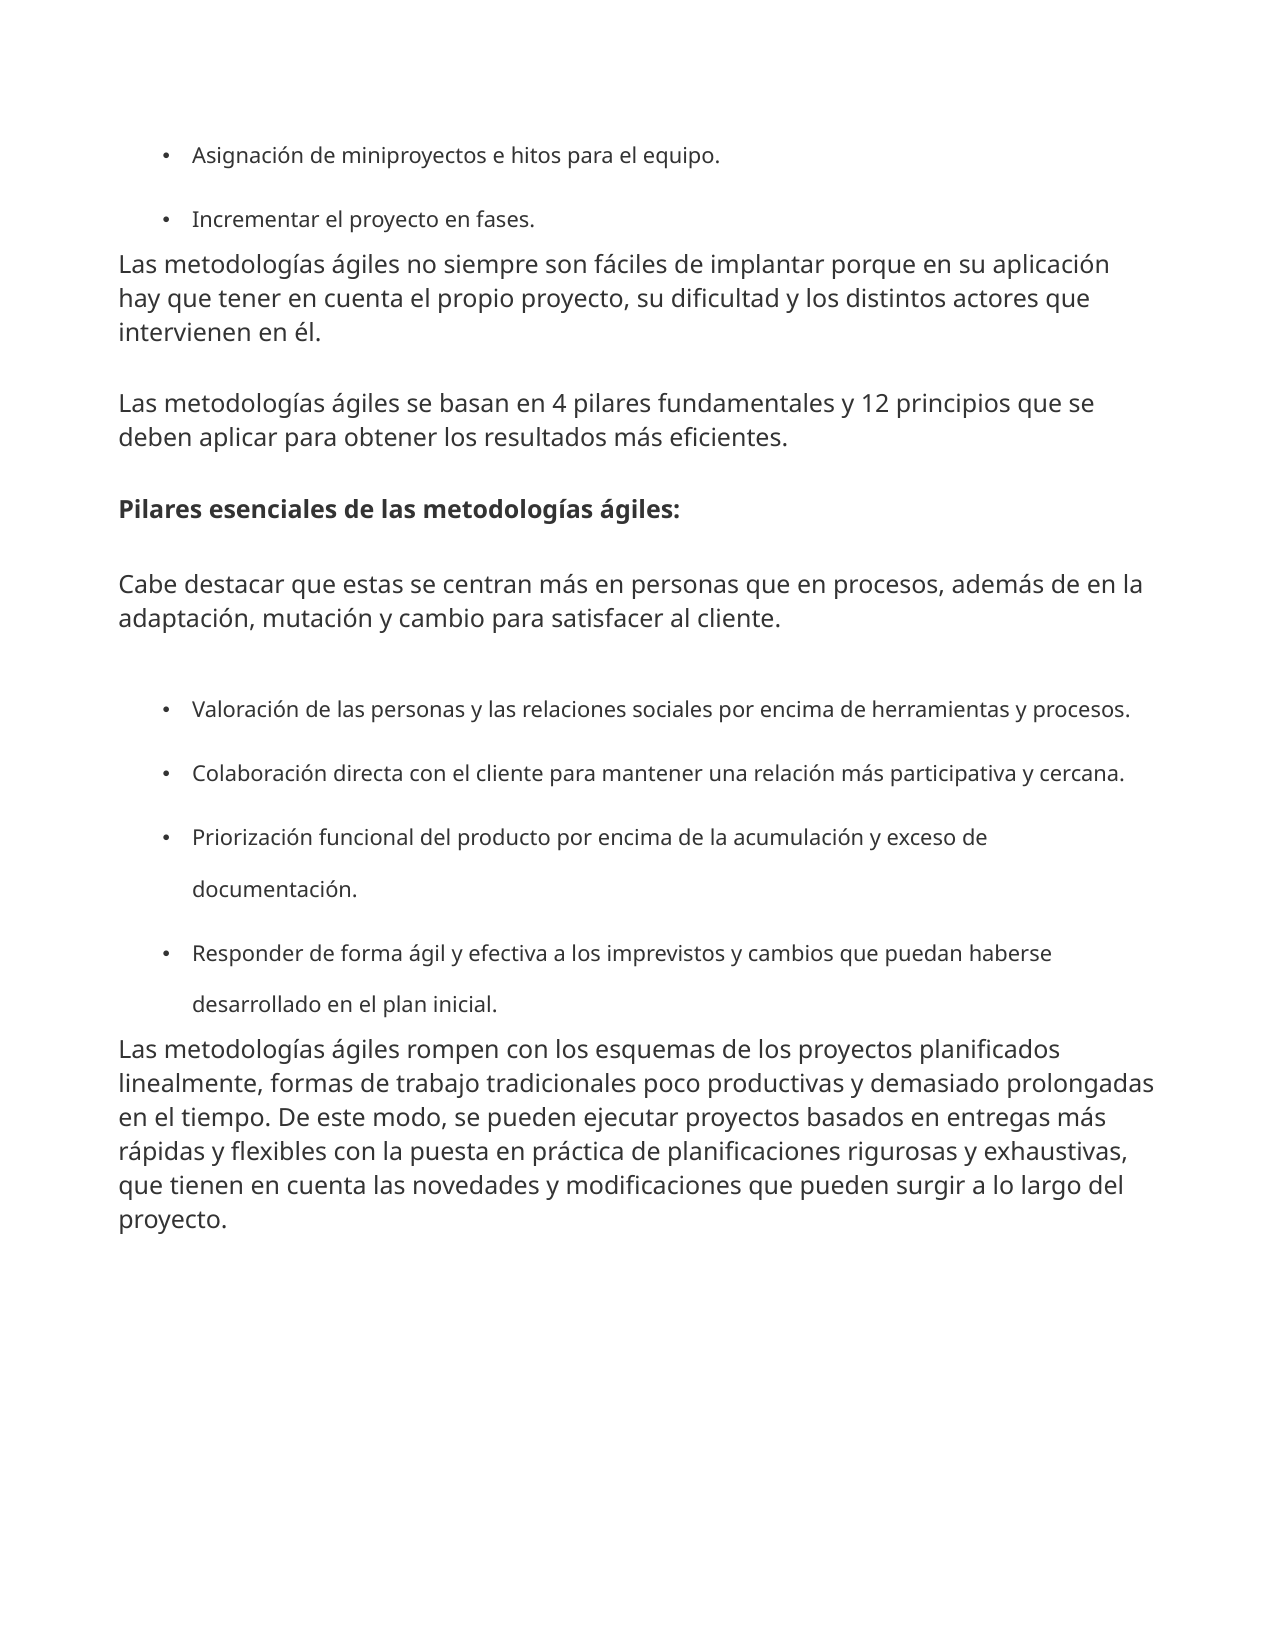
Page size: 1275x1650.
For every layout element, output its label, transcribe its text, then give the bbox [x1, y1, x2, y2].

subtitle Pilares esenciales de las metodologías ágiles: [118, 492, 1157, 526]
list Colaboración directa con el cliente para mantener una relación más participativa y cercana. [162, 736, 1157, 788]
list Valoración de las personas y las relaciones sociales por encima de herramientas y procesos. [162, 672, 1157, 724]
text Las metodologías ágiles rompen con los esquemas de los proyectos planificados linealmente, formas de trabajo tradicionales poco productivas y demasiado prolongadas en el tiempo. De este modo, se pueden ejecutar proyectos basados en entregas más rápidas y flexibles con la puesta en práctica de planificaciones rigurosas y exhaustivas, que tienen en cuenta las novedades y modificaciones que pueden surgir a lo largo del proyecto. [118, 1031, 1157, 1236]
list Asignación de miniproyectos e hitos para el equipo. [162, 118, 1157, 170]
text Las metodologías ágiles se basan en 4 pilares fundamentales y 12 principios que se deben aplicar para obtener los resultados más eficientes. [118, 386, 1157, 454]
list Responder de forma ágil y efectiva a los imprevistos y cambios que puedan haberse desarrollado en el plan inicial. [162, 916, 1157, 1019]
text Las metodologías ágiles no siempre son fáciles de implantar porque en su aplicación hay que tener en cuenta el propio proyecto, su dificultad y los distintos actores que intervienen en él. [118, 246, 1157, 348]
list Incrementar el proyecto en fases. [162, 182, 1157, 234]
list Priorización funcional del producto por encima de la acumulación y exceso de documentación. [162, 800, 1157, 903]
text Cabe destacar que estas se centran más en personas que en procesos, además de en la adaptación, mutación y cambio para satisfacer al cliente. [118, 566, 1157, 634]
